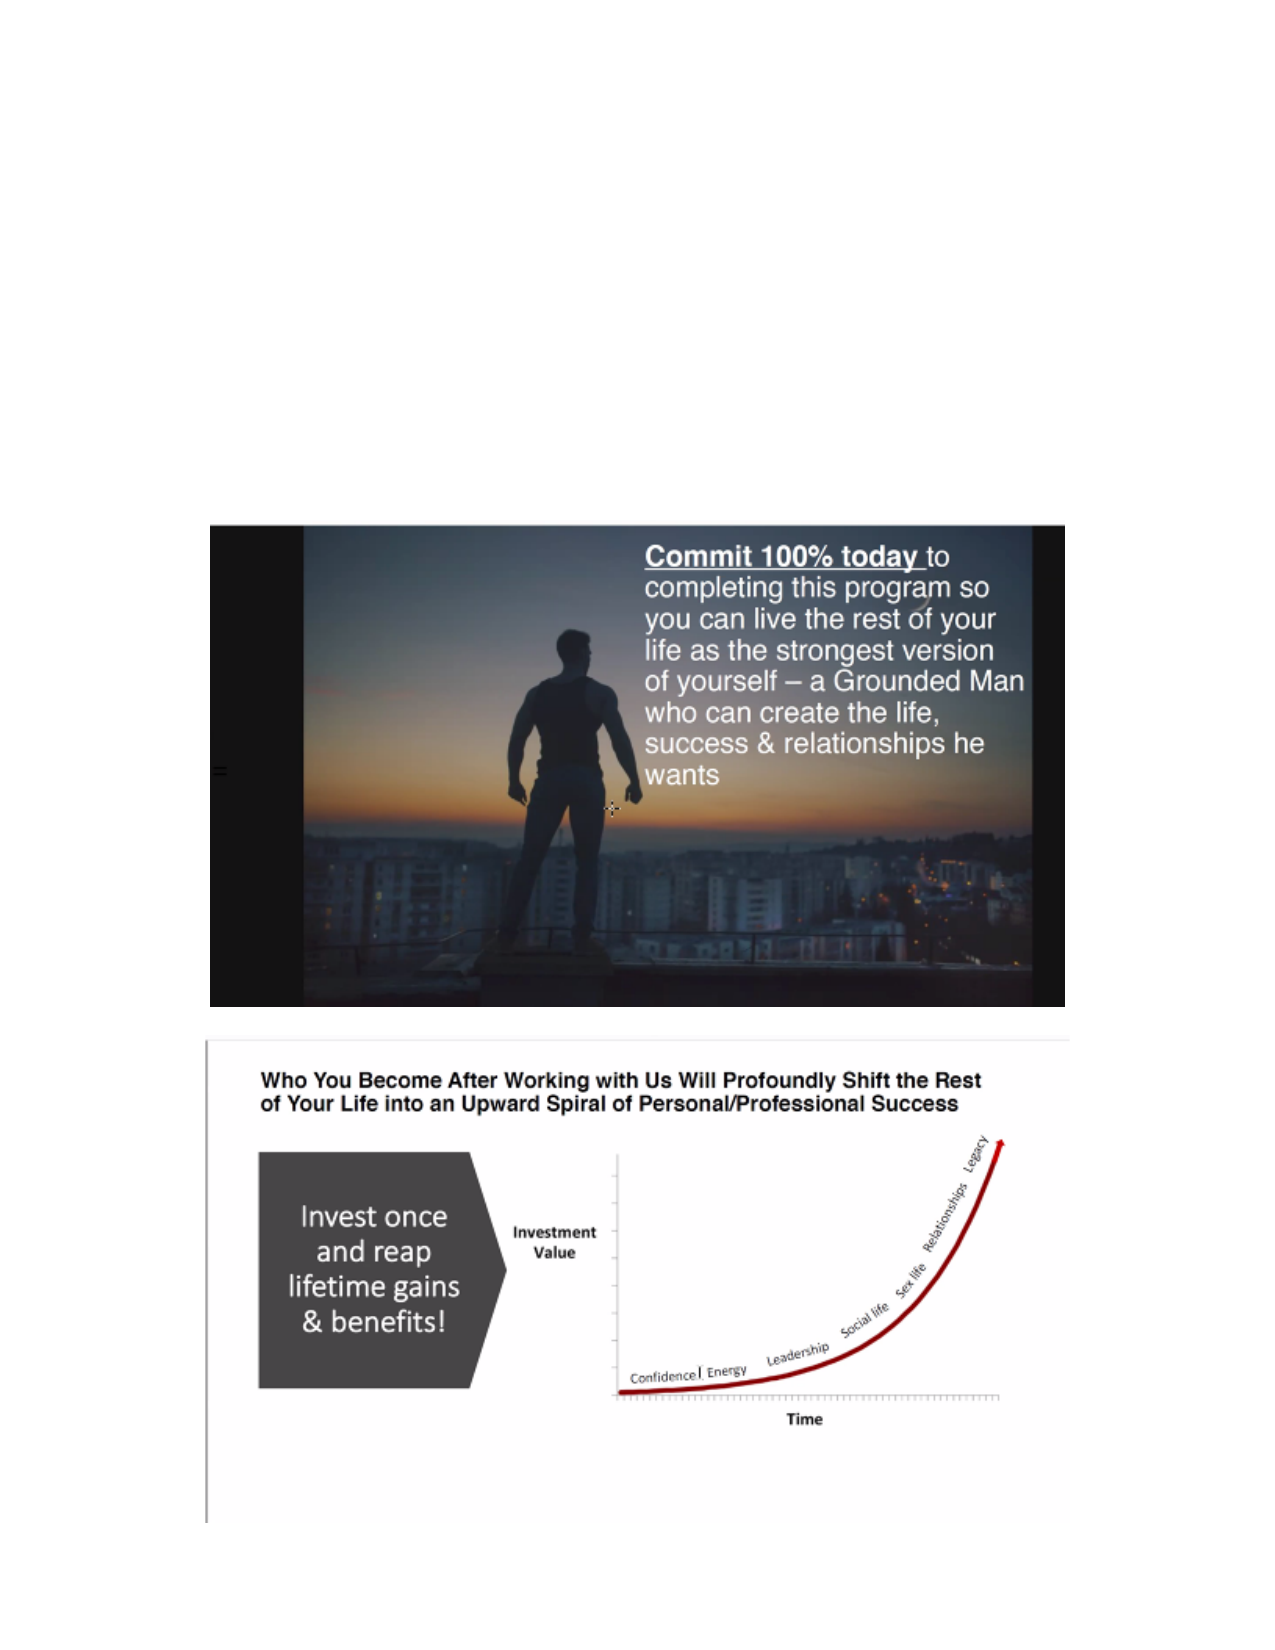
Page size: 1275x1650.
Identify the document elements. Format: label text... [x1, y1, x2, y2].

text Money replenishes time does not. [118, 233, 1157, 262]
text unintened- caused you to study success, caused me to reframe failure. Failure is quitting not getting a hangup. [118, 434, 1157, 492]
text Energy to upgrate life. Long term benefits [118, 319, 1157, 348]
text Make this a priority. [118, 176, 1157, 204]
text with. Have you had the results. Most know abou tit but few live it. [118, 118, 1157, 147]
picture [205, 1035, 1070, 1523]
text Energy- Eliminating and Controling these helps you get clarity on what you want [118, 291, 1157, 319]
text Intended- [118, 406, 1157, 434]
picture [210, 520, 1065, 1007]
text Whenver you failed you tried again. [118, 377, 1157, 406]
